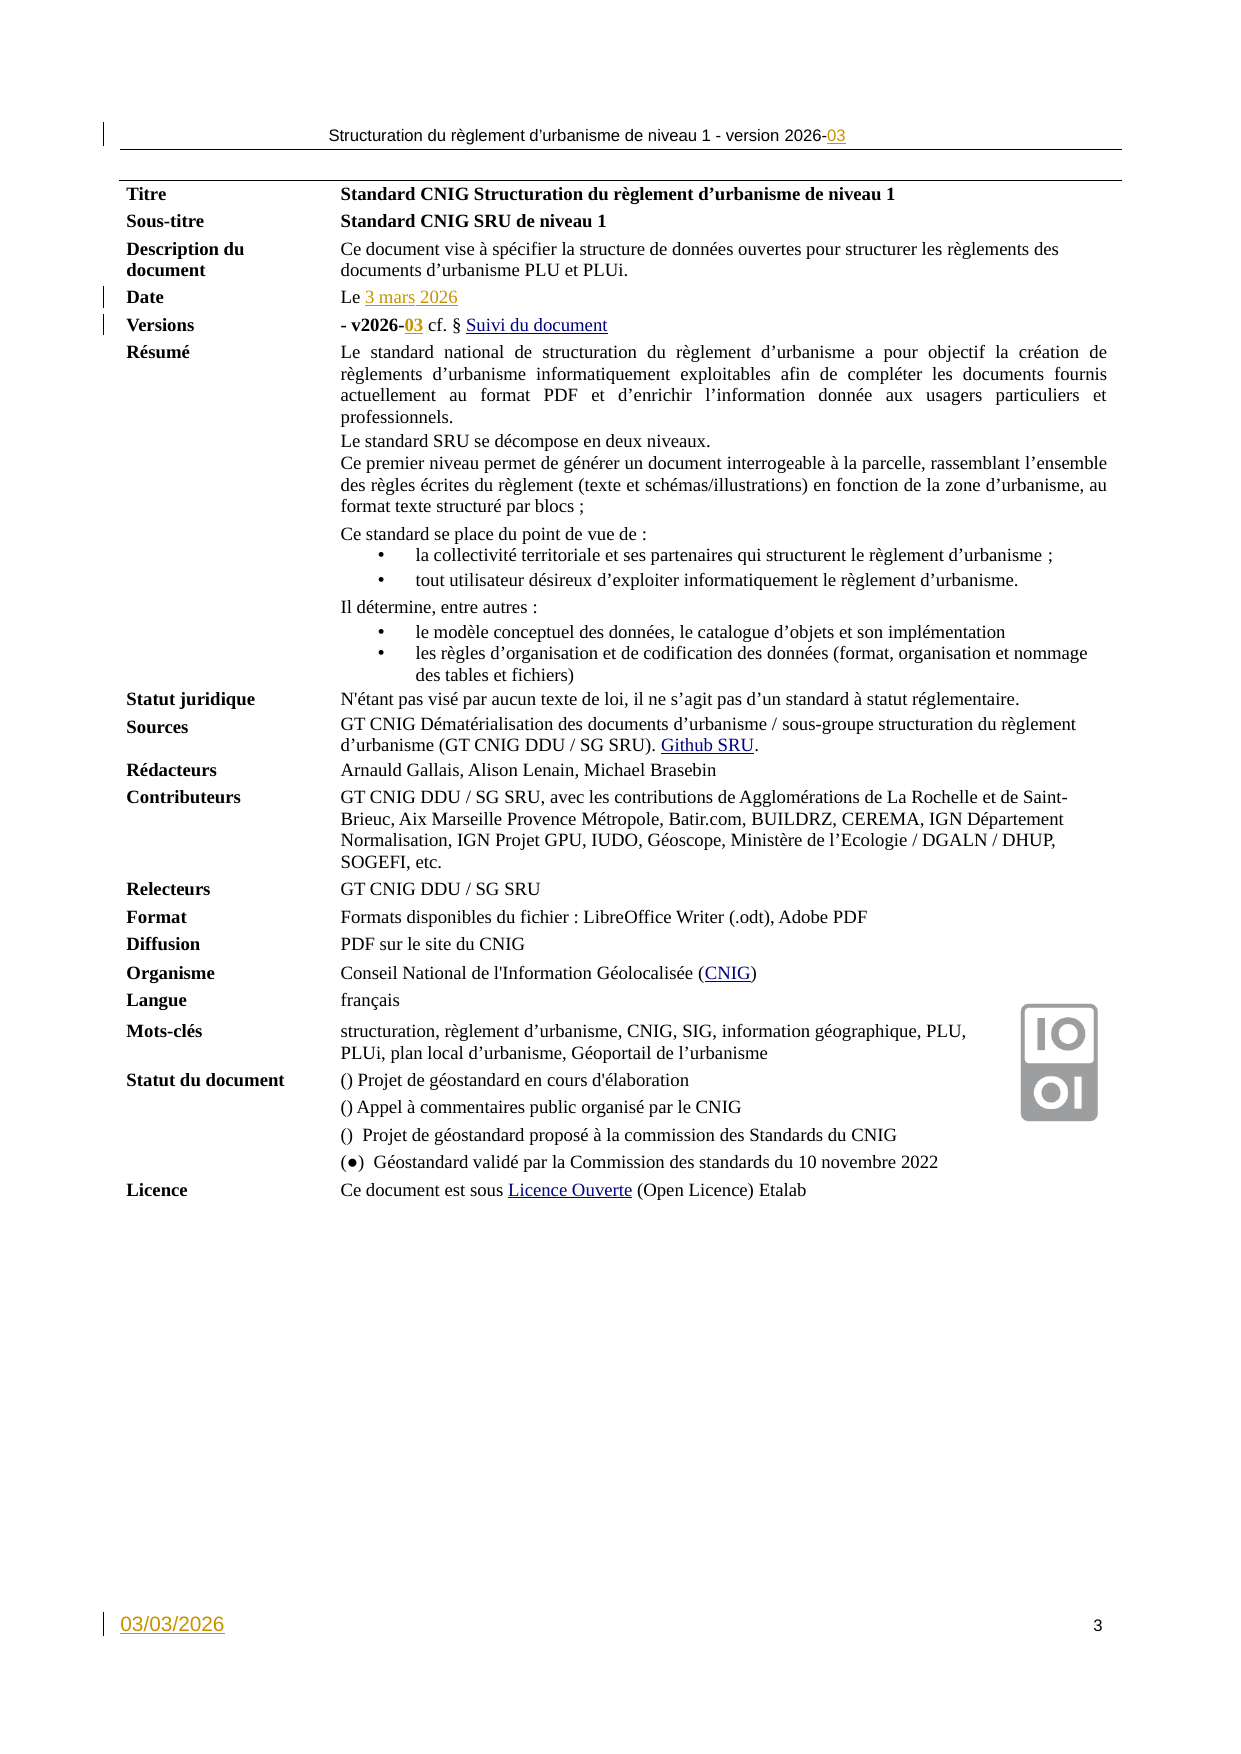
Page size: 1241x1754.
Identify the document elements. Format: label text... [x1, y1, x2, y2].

table_cell Description du document [119, 235, 333, 283]
table_cell GT CNIG Dématérialisation des documents d’urbanisme / sous-groupe structuration du règlement d’urbanisme (GT CNIG DDU / SG SRU). Github SRU. [333, 713, 1122, 756]
table_header Standard CNIG Structuration du règlement d’urbanisme de niveau 1 [333, 181, 1122, 207]
table_cell Relecteurs [119, 875, 333, 903]
table_cell Arnauld Gallais, Alison Lenain, Michael Brasebin [333, 756, 1122, 783]
table_cell Rédacteurs [119, 756, 333, 783]
table_cell Ce document est sous Licence Ouverte (Open Licence) Etalab [333, 1176, 992, 1203]
table_cell Ce document vise à spécifier la structure de données ouvertes pour structurer les règlements des documents d’urbanisme PLU et PLUi. [333, 235, 1122, 283]
table_header Titre [119, 181, 333, 207]
table_cell Sous-titre [119, 207, 333, 234]
table_cell () Projet de géostandard en cours d'élaboration () Appel à commentaires public organisé par le CNIG () Projet de géostandard proposé à la commission des Standards du CNIG (●) Géostandard validé par la Commission des standards du 10 novembre 2022 [333, 1066, 992, 1176]
table_cell Organisme [119, 959, 333, 986]
table_cell GT CNIG DDU / SG SRU, avec les contributions de Agglomérations de La Rochelle et de Saint-Brieuc, Aix Marseille Provence Métropole, Batir.com, BUILDRZ, CEREMA, IGN Département Normalisation, IGN Projet GPU, IUDO, Géoscope, Ministère de l’Ecologie / DGALN / DHUP, SOGEFI, etc. [333, 783, 1122, 875]
table_cell Standard CNIG SRU de niveau 1 [333, 207, 1122, 234]
table_cell [993, 959, 1122, 1203]
table_cell français [333, 986, 992, 1017]
table_cell Format [119, 903, 333, 930]
table_cell Formats disponibles du fichier : LibreOffice Writer (.odt), Adobe PDF [333, 903, 1122, 930]
table_cell Conseil National de l'Information Géolocalisée (CNIG) [333, 959, 992, 986]
table_cell Sources [119, 713, 333, 756]
table_cell structuration, règlement d’urbanisme, CNIG, SIG, information géographique, PLU, PLUi, plan local d’urbanisme, Géoportail de l’urbanisme [333, 1017, 992, 1066]
table_cell - v2026-03 cf. § Suivi du document [333, 311, 1122, 338]
table_cell Licence [119, 1176, 333, 1203]
table_cell N'étant pas visé par aucun texte de loi, il ne s’agit pas d’un standard à statut réglementaire. [333, 685, 1122, 713]
table_cell Versions [119, 311, 333, 338]
table_cell Résumé [119, 338, 333, 685]
table_cell Statut du document [119, 1066, 333, 1176]
table_cell Le standard national de structuration du règlement d’urbanisme a pour objectif la création de règlements d’urbanisme informatiquement exploitables afin de compléter les documents fournis actuellement au format PDF et d’enrichir l’information donnée aux usagers particuliers et professionnels. Le standard SRU se décompose en deux niveaux. Ce premier niveau permet de générer un document interrogeable à la parcelle, rassemblant l’ensemble des règles écrites du règlement (texte et schémas/illustrations) en fonction de la zone d’urbanisme, au format texte structuré par blocs ; Ce standard se place du point de vue de : la collectivité territoriale et ses partenaires qui structurent le règlement d’urbanisme ; tout utilisateur désireux d’exploiter informatiquement le règlement d’urbanisme. Il détermine, entre autres : le modèle conceptuel des données, le catalogue d’objets et son implémentation les règles d’organisation et de codification des données (format, organisation et nommage des tables et fichiers) [333, 338, 1122, 685]
table_cell Contributeurs [119, 783, 333, 875]
table_cell Mots-clés [119, 1017, 333, 1066]
table_cell Date [119, 284, 333, 311]
picture [1018, 1001, 1101, 1124]
table_cell Langue [119, 986, 333, 1017]
table_cell PDF sur le site du CNIG [333, 930, 1122, 959]
table_cell Le 3 mars 2026 [333, 284, 1122, 311]
table_cell Statut juridique [119, 685, 333, 713]
table_cell Diffusion [119, 930, 333, 959]
table_cell GT CNIG DDU / SG SRU [333, 875, 1122, 903]
